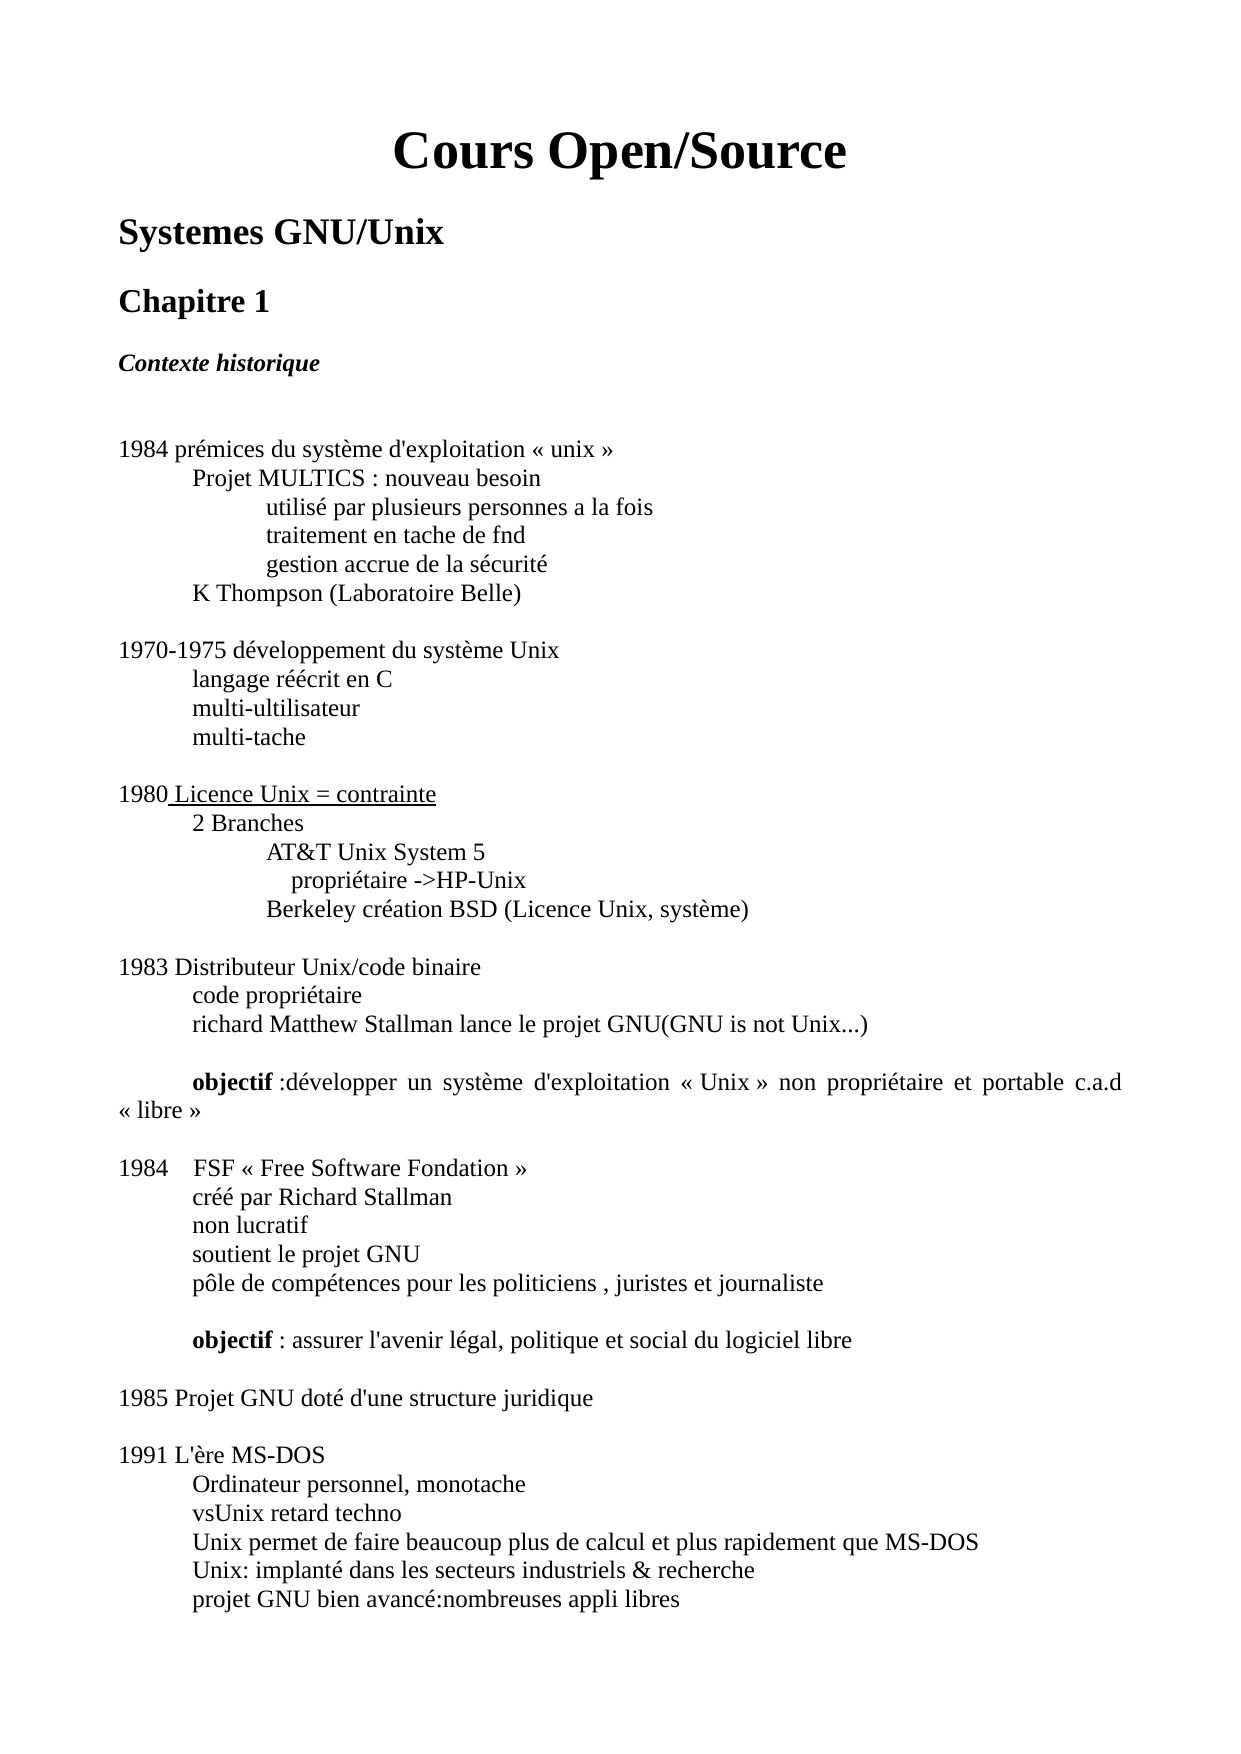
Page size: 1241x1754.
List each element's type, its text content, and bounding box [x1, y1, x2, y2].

text Cours Open/Source [118, 118, 1122, 180]
text soutient le projet GNU [118, 1239, 1122, 1268]
text multi-tache [118, 722, 1122, 751]
text Projet MULTICS : nouveau besoin [118, 463, 1122, 492]
text non lucratif [118, 1211, 1122, 1239]
text Ordinateur personnel, monotache [118, 1469, 1122, 1498]
text propriétaire ->HP-Unix [118, 866, 1122, 894]
text Berkeley création BSD (Licence Unix, système) [118, 894, 1122, 923]
text 1985 Projet GNU doté d'une structure juridique [118, 1383, 1122, 1412]
text 1980 Licence Unix = contrainte [118, 779, 1122, 808]
text 1984 prémices du système d'exploitation « unix » [118, 434, 1122, 463]
text richard Matthew Stallman lance le projet GNU(GNU is not Unix...) [118, 1009, 1122, 1038]
text Chapitre 1 [118, 281, 1122, 319]
text utilisé par plusieurs personnes a la fois [118, 492, 1122, 521]
text traitement en tache de fnd [118, 521, 1122, 549]
text Systemes GNU/Unix [118, 209, 1122, 252]
text K Thompson (Laboratoire Belle) [118, 578, 1122, 607]
text Unix permet de faire beaucoup plus de calcul et plus rapidement que MS-DOS [118, 1527, 1122, 1556]
text 1983 Distributeur Unix/code binaire [118, 952, 1122, 981]
text projet GNU bien avancé:nombreuses appli libres [118, 1584, 1122, 1613]
text gestion accrue de la sécurité [118, 549, 1122, 578]
text pôle de compétences pour les politiciens , juristes et journaliste [118, 1268, 1122, 1297]
text créé par Richard Stallman [118, 1182, 1122, 1211]
text 1991 L'ère MS-DOS [118, 1441, 1122, 1469]
text Contexte historique [118, 348, 1122, 377]
text AT&T Unix System 5 [118, 837, 1122, 866]
text 1970-1975 développement du système Unix [118, 636, 1122, 664]
text 2 Branches [118, 808, 1122, 837]
text langage réécrit en C [118, 664, 1122, 693]
text vsUnix retard techno [118, 1498, 1122, 1527]
text code propriétaire [118, 981, 1122, 1009]
text Unix: implanté dans les secteurs industriels & recherche [118, 1556, 1122, 1584]
text multi-ultilisateur [118, 693, 1122, 722]
text objectif :développer un système d'exploitation « Unix » non propriétaire et portable c.a.d « libre » [118, 1067, 1122, 1124]
text objectif : assurer l'avenir légal, politique et social du logiciel libre [118, 1326, 1122, 1354]
text 1984 FSF « Free Software Fondation » [118, 1153, 1122, 1182]
